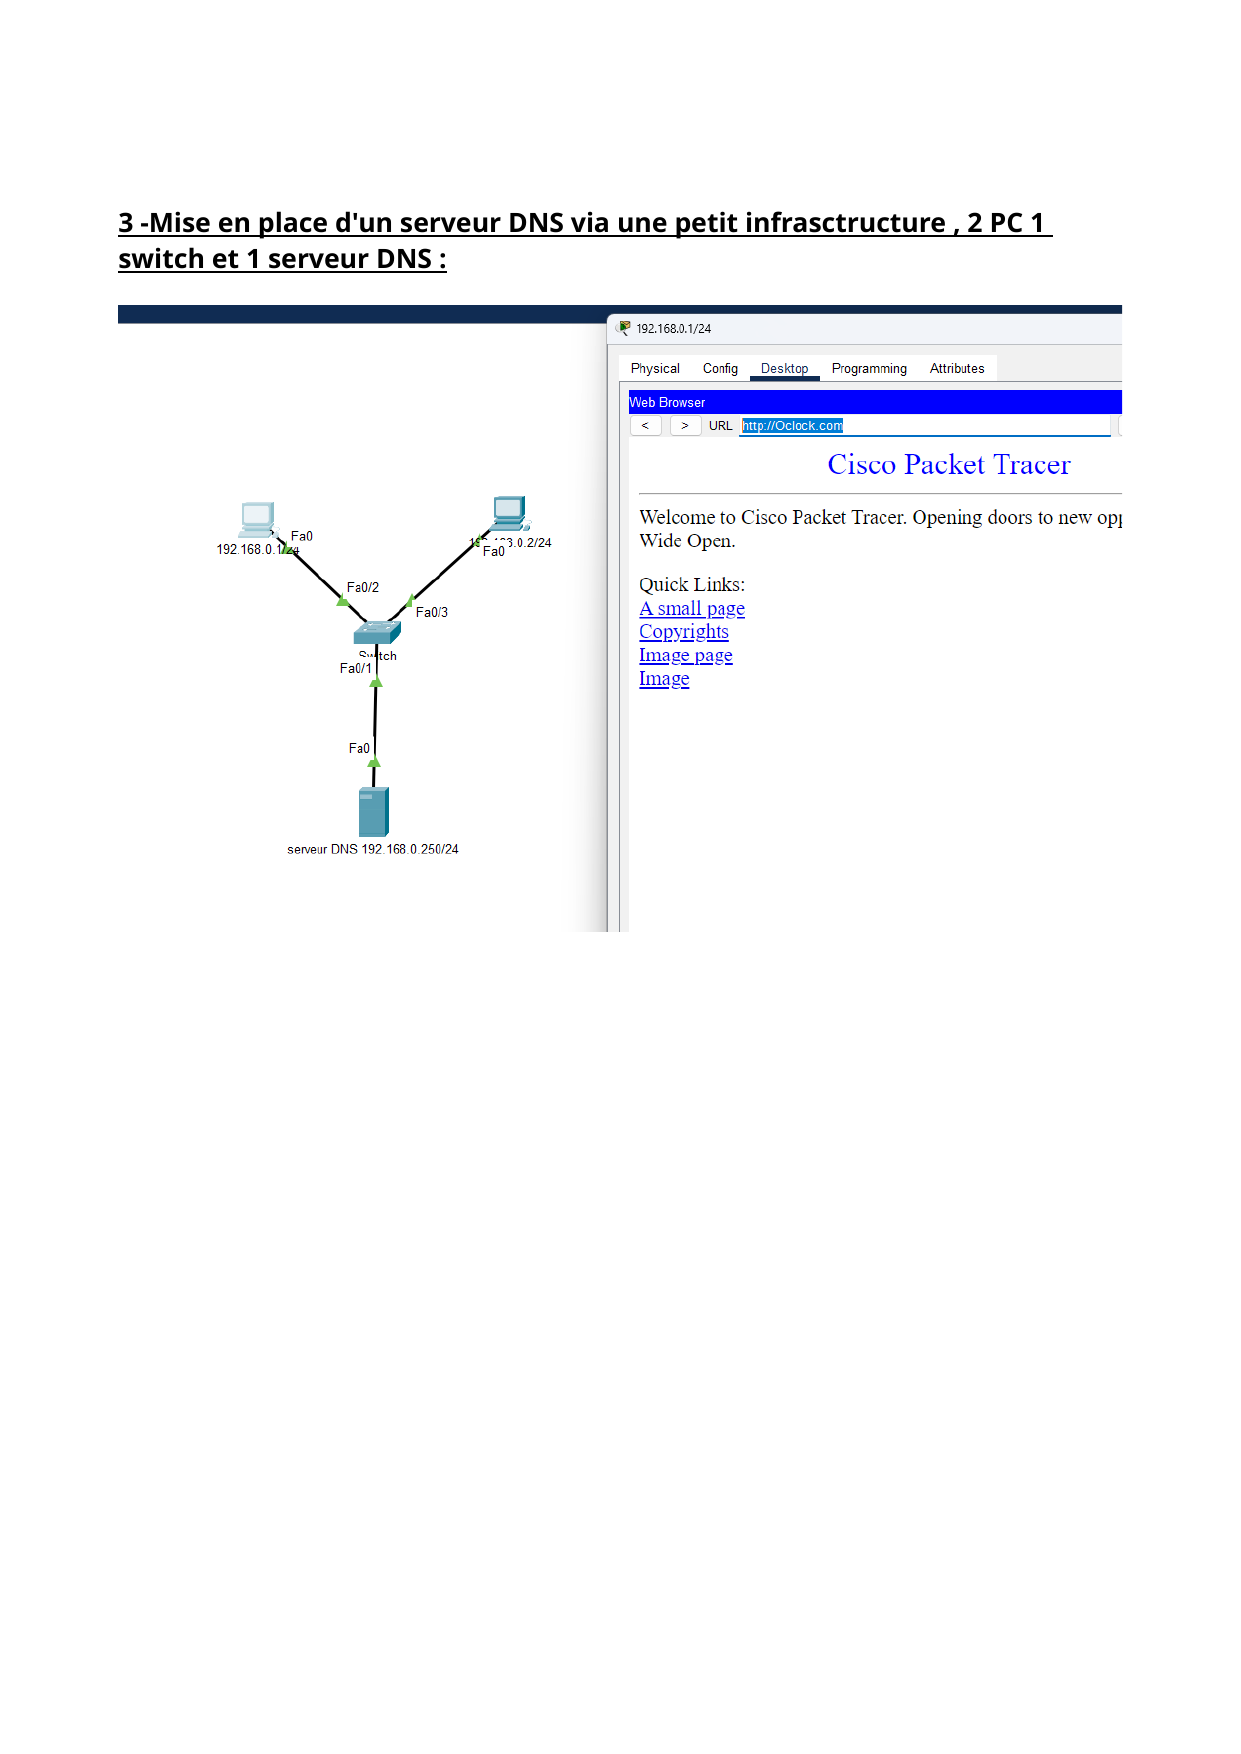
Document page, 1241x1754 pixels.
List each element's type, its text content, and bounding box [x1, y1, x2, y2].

picture [118, 305, 1123, 932]
text 3 -Mise en place d'un serveur DNS via une petit infrasctructure , 2 PC 1 switch et 1 serveur DNS : [118, 204, 1122, 277]
